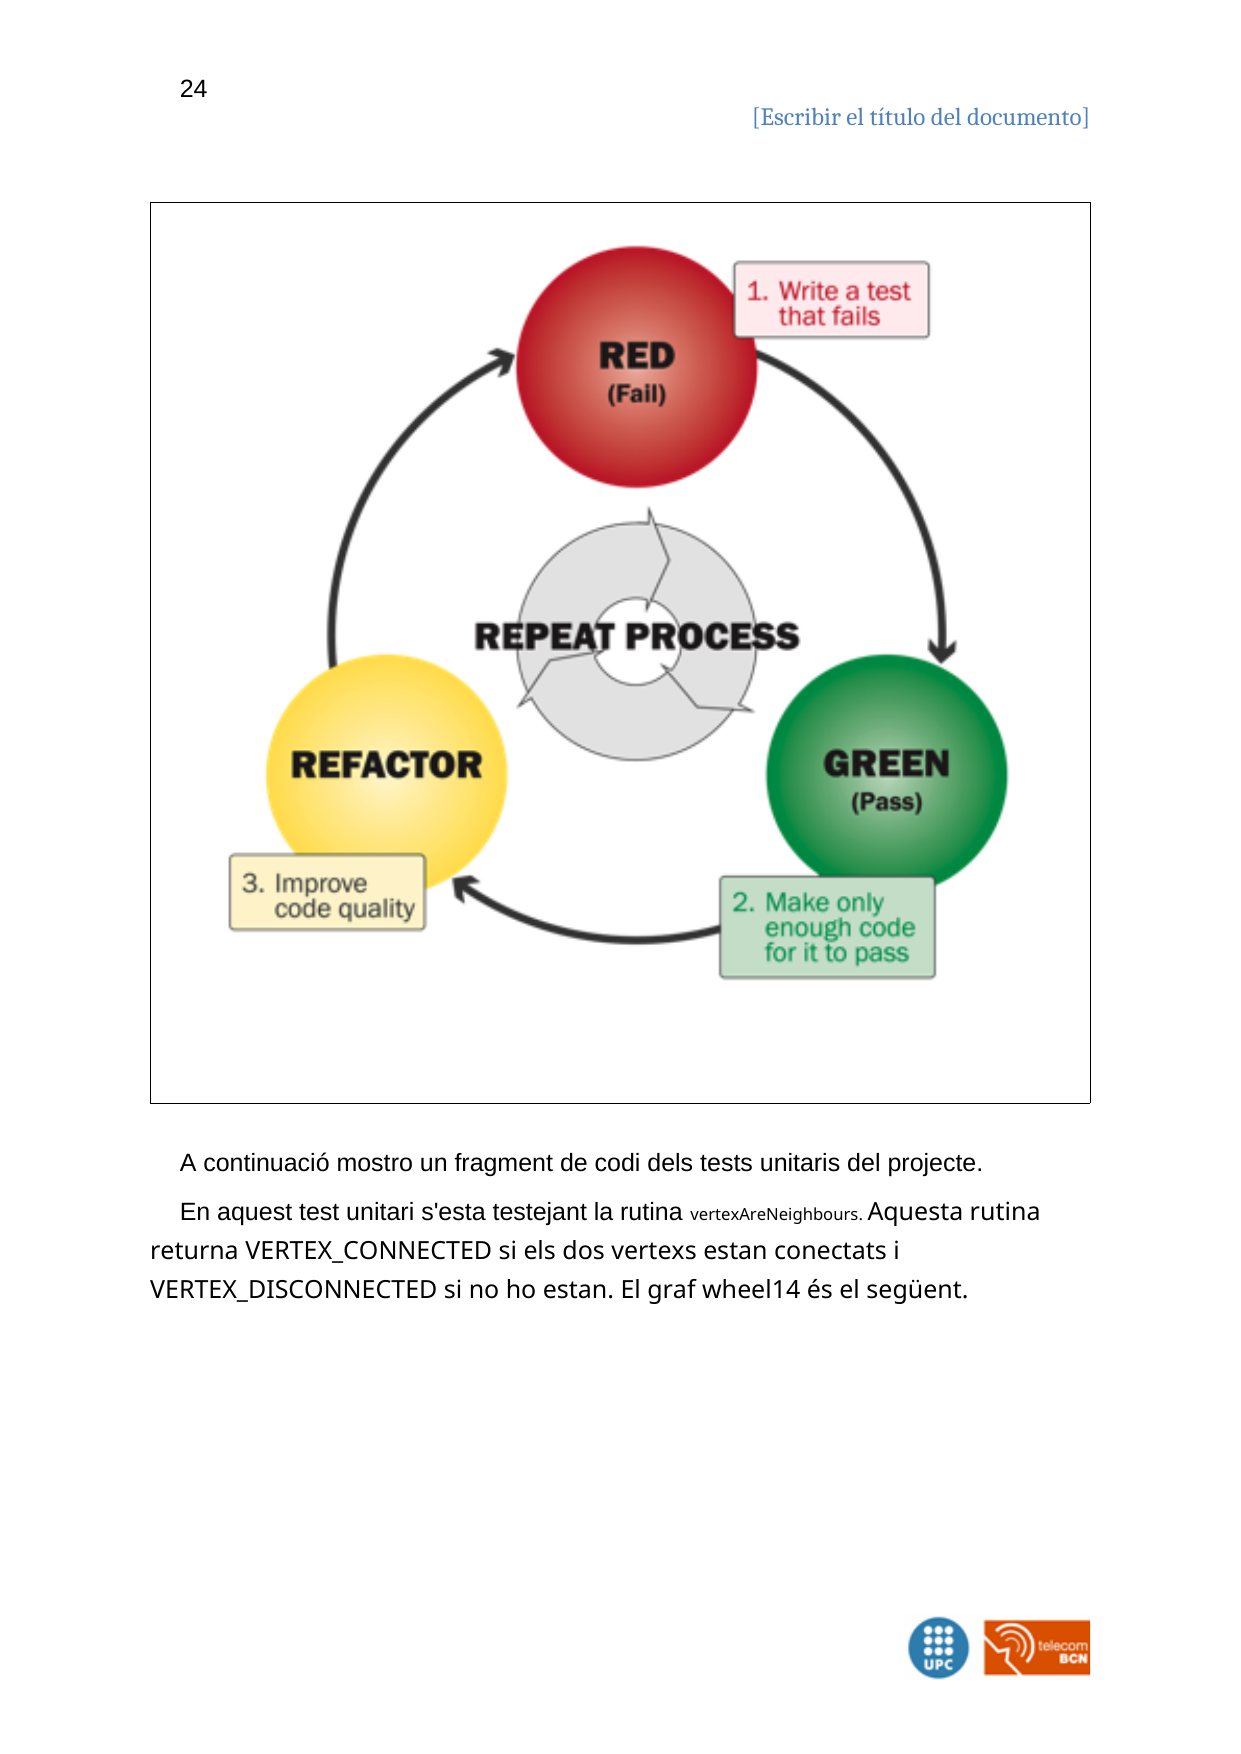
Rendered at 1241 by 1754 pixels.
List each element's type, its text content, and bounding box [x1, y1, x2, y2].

table_header [151, 203, 1090, 207]
text En aquest test unitari s'esta testejant la rutina vertexAreNeighbours. Aquesta rutina returna VERTEX_CONNECTED si els dos vertexs estan conectats i VERTEX_DISCONNECTED si no ho estan. El graf wheel14 és el següent. [150, 1193, 1090, 1306]
picture [904, 1614, 1091, 1681]
table_header [151, 208, 1090, 1102]
text A continuació mostro un fragment de codi dels tests unitaris del projecte. [150, 1148, 1090, 1177]
picture [196, 207, 1044, 1043]
